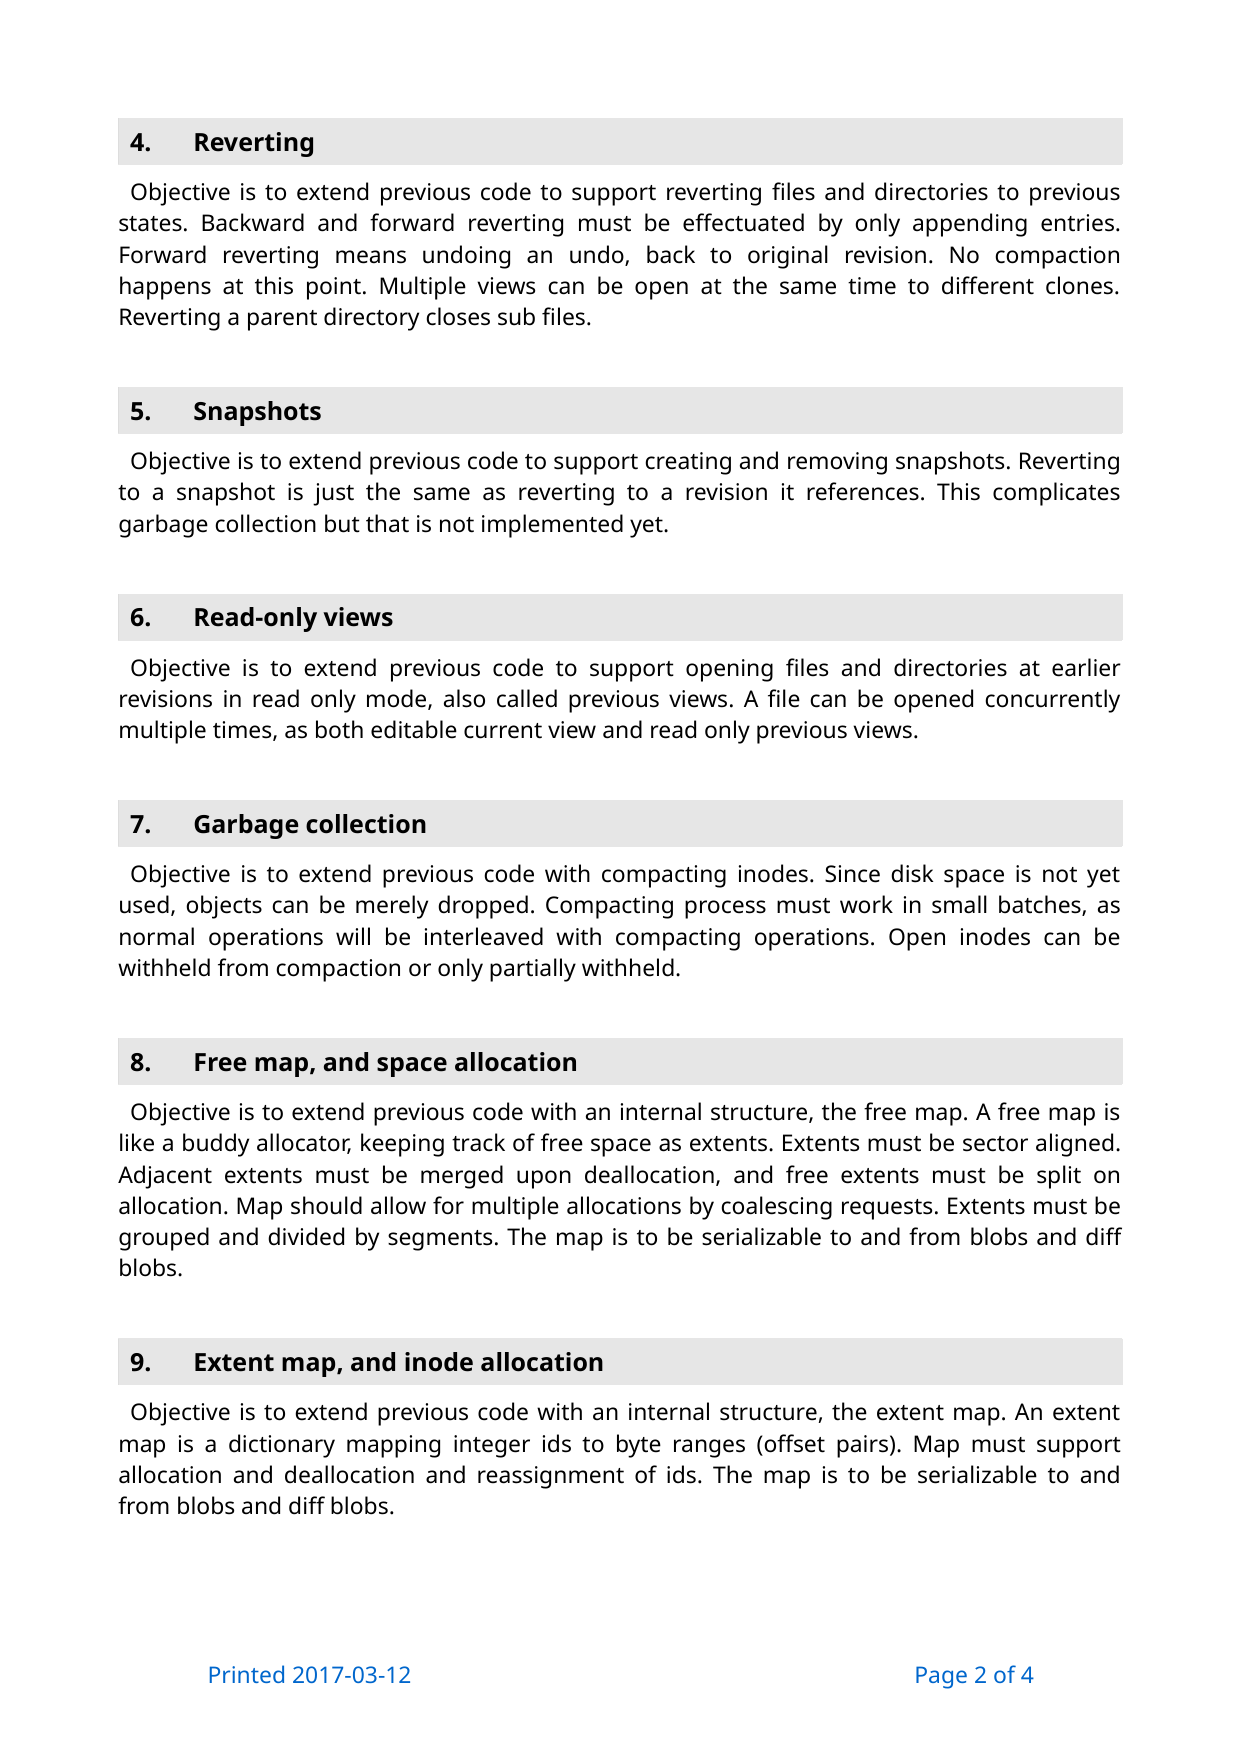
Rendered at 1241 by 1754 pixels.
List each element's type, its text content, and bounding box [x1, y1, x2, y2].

subtitle Garbage collection [119, 801, 1122, 846]
text Objective is to extend previous code to support opening files and directories at earlier revisions in read only mode, also called previous views. A file can be opened concurrently multiple times, as both editable current view and read only previous views. [118, 652, 1122, 745]
text Objective is to extend previous code with an internal structure, the extent map. An extent map is a dictionary mapping integer ids to byte ranges (offset pairs). Map must support allocation and deallocation and reassignment of ids. The map is to be serializable to and from blobs and diff blobs. [118, 1396, 1122, 1521]
subtitle Snapshots [119, 388, 1122, 433]
subtitle Read-only views [119, 595, 1122, 640]
subtitle Reverting [119, 119, 1122, 164]
text Objective is to extend previous code to support creating and removing snapshots. Reverting to a snapshot is just the same as reverting to a revision it references. This complicates garbage collection but that is not implemented yet. [118, 445, 1122, 539]
text Objective is to extend previous code to support reverting files and directories to previous states. Backward and forward reverting must be effectuated by only appending entries. Forward reverting means undoing an undo, back to original revision. No compaction happens at this point. Multiple views can be open at the same time to different clones. Reverting a parent directory closes sub files. [118, 176, 1122, 332]
subtitle Free map, and space allocation [119, 1039, 1122, 1084]
text Objective is to extend previous code with compacting inodes. Since disk space is not yet used, objects can be merely dropped. Compacting process must work in small batches, as normal operations will be interleaved with compacting operations. Open inodes can be withheld from compaction or only partially withheld. [118, 858, 1122, 983]
text Objective is to extend previous code with an internal structure, the free map. A free map is like a buddy allocator, keeping track of free space as extents. Extents must be sector aligned. Adjacent extents must be merged upon deallocation, and free extents must be split on allocation. Map should allow for multiple allocations by coalescing requests. Extents must be grouped and divided by segments. The map is to be serializable to and from blobs and diff blobs. [118, 1096, 1122, 1283]
subtitle Extent map, and inode allocation [119, 1340, 1122, 1384]
